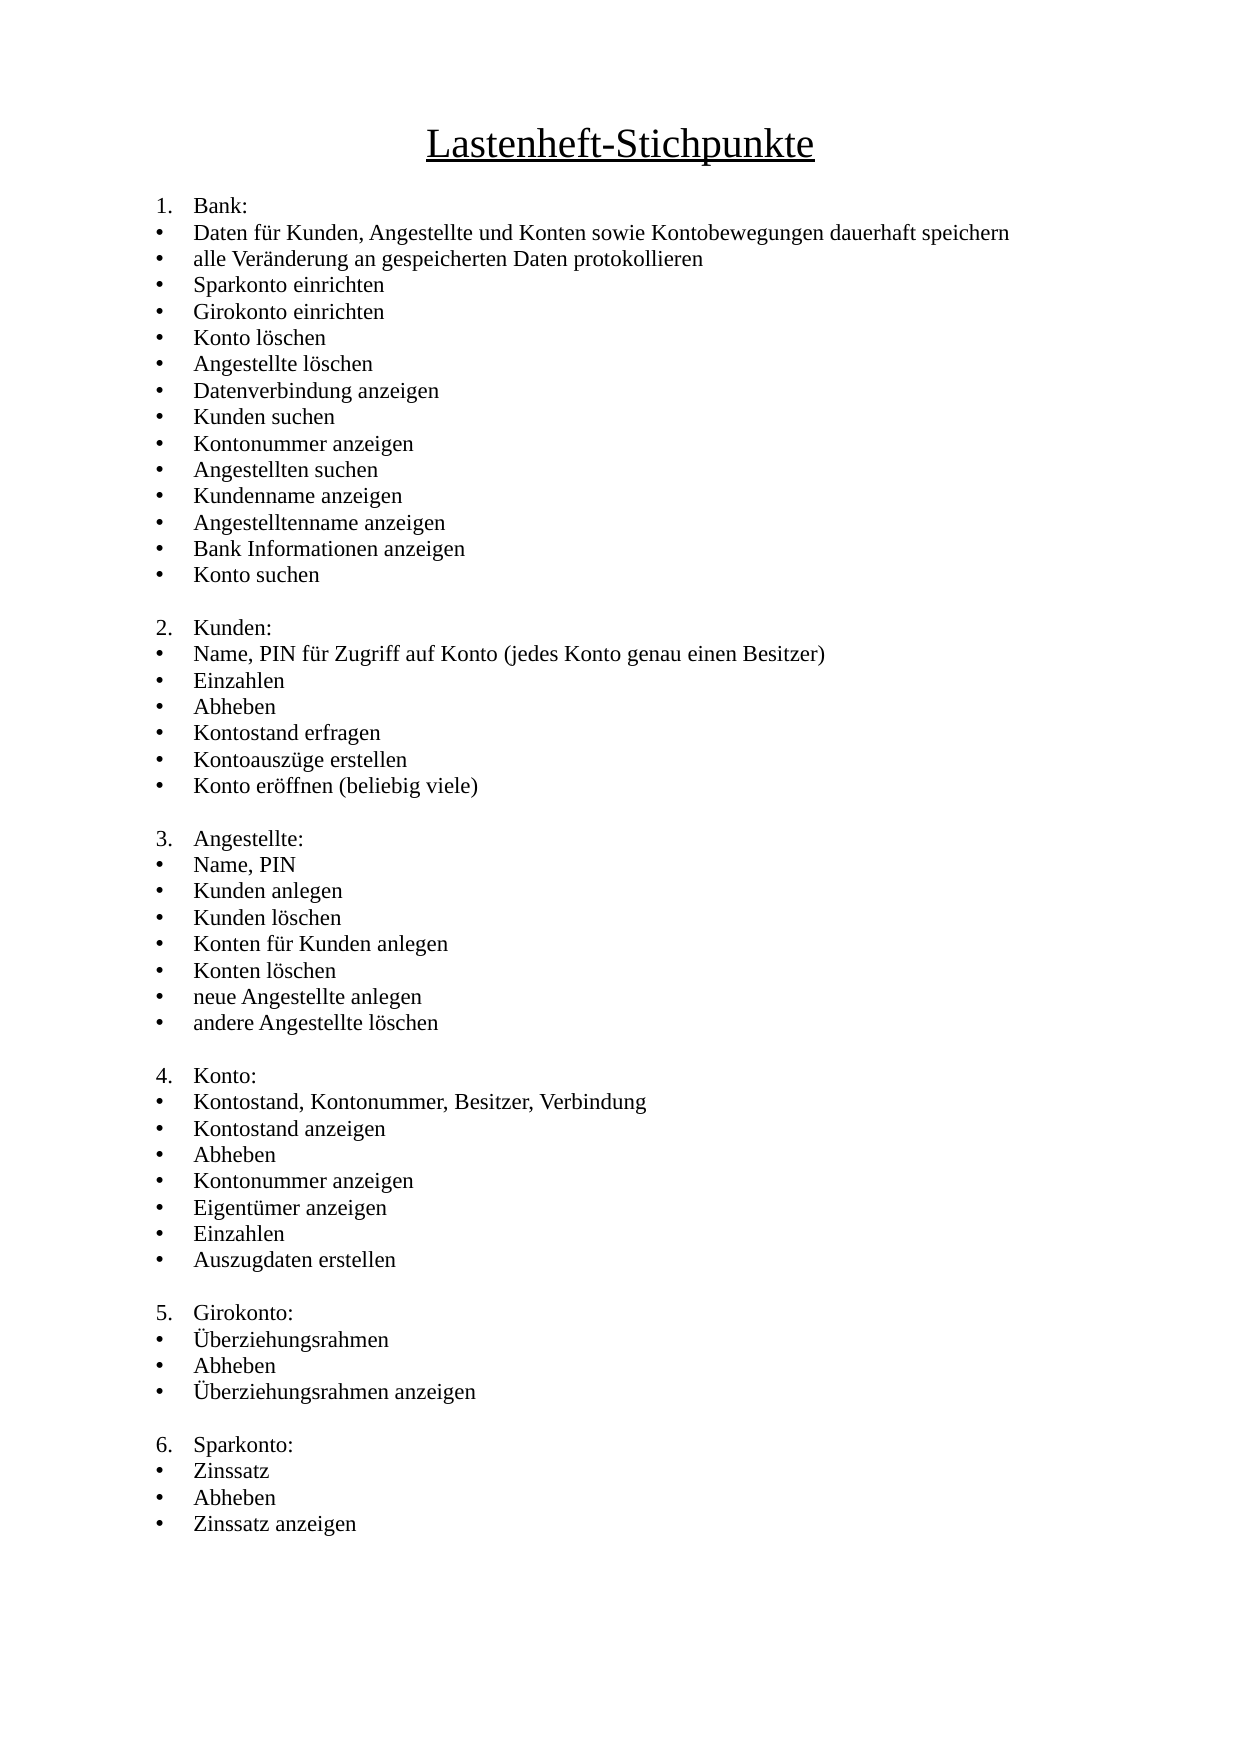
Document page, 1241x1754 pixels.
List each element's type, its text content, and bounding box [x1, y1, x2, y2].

list Kontostand anzeigen [156, 1115, 1122, 1141]
list Zinssatz [156, 1457, 1122, 1484]
list Abheben [156, 693, 1122, 719]
list Angestellte löschen [156, 351, 1122, 377]
list Kontoauszüge erstellen [156, 746, 1122, 772]
list Angestellte: [156, 825, 1122, 851]
list Überziehungsrahmen anzeigen [156, 1378, 1122, 1405]
list Bank Informationen anzeigen [156, 535, 1122, 561]
list Daten für Kunden, Angestellte und Konten sowie Kontobewegungen dauerhaft speichern [156, 219, 1122, 245]
list andere Angestellte löschen [156, 1009, 1122, 1036]
list Angestelltenname anzeigen [156, 509, 1122, 535]
list Konto suchen [156, 561, 1122, 588]
list Konto eröffnen (beliebig viele) [156, 772, 1122, 798]
list Abheben [156, 1484, 1122, 1510]
list Sparkonto einrichten [156, 271, 1122, 298]
list Kunden suchen [156, 403, 1122, 429]
list Kunden löschen [156, 904, 1122, 930]
list Angestellten suchen [156, 456, 1122, 482]
list Einzahlen [156, 1220, 1122, 1247]
list Auszugdaten erstellen [156, 1247, 1122, 1273]
list Kunden: [156, 614, 1122, 640]
list Sparkonto: [156, 1431, 1122, 1457]
list Kunden anlegen [156, 878, 1122, 904]
list Kontonummer anzeigen [156, 429, 1122, 456]
list Girokonto: [156, 1299, 1122, 1326]
list Eigentümer anzeigen [156, 1194, 1122, 1220]
list Bank: [156, 192, 1122, 219]
list Konto löschen [156, 324, 1122, 351]
list Überziehungsrahmen [156, 1326, 1122, 1352]
list Kundenname anzeigen [156, 482, 1122, 509]
list Konten löschen [156, 957, 1122, 983]
list Abheben [156, 1352, 1122, 1378]
list Name, PIN für Zugriff auf Konto (jedes Konto genau einen Besitzer) [156, 640, 1122, 667]
list Kontonummer anzeigen [156, 1167, 1122, 1194]
list Kontostand, Kontonummer, Besitzer, Verbindung [156, 1088, 1122, 1115]
text Lastenheft-Stichpunkte [118, 118, 1122, 166]
list Abheben [156, 1141, 1122, 1167]
list Einzahlen [156, 667, 1122, 693]
list neue Angestellte anlegen [156, 983, 1122, 1009]
list Kontostand erfragen [156, 719, 1122, 746]
list alle Veränderung an gespeicherten Daten protokollieren [156, 245, 1122, 271]
list Girokonto einrichten [156, 298, 1122, 324]
list Name, PIN [156, 851, 1122, 878]
list Konto: [156, 1062, 1122, 1088]
list Zinssatz anzeigen [156, 1510, 1122, 1536]
list Konten für Kunden anlegen [156, 930, 1122, 957]
list Datenverbindung anzeigen [156, 377, 1122, 403]
